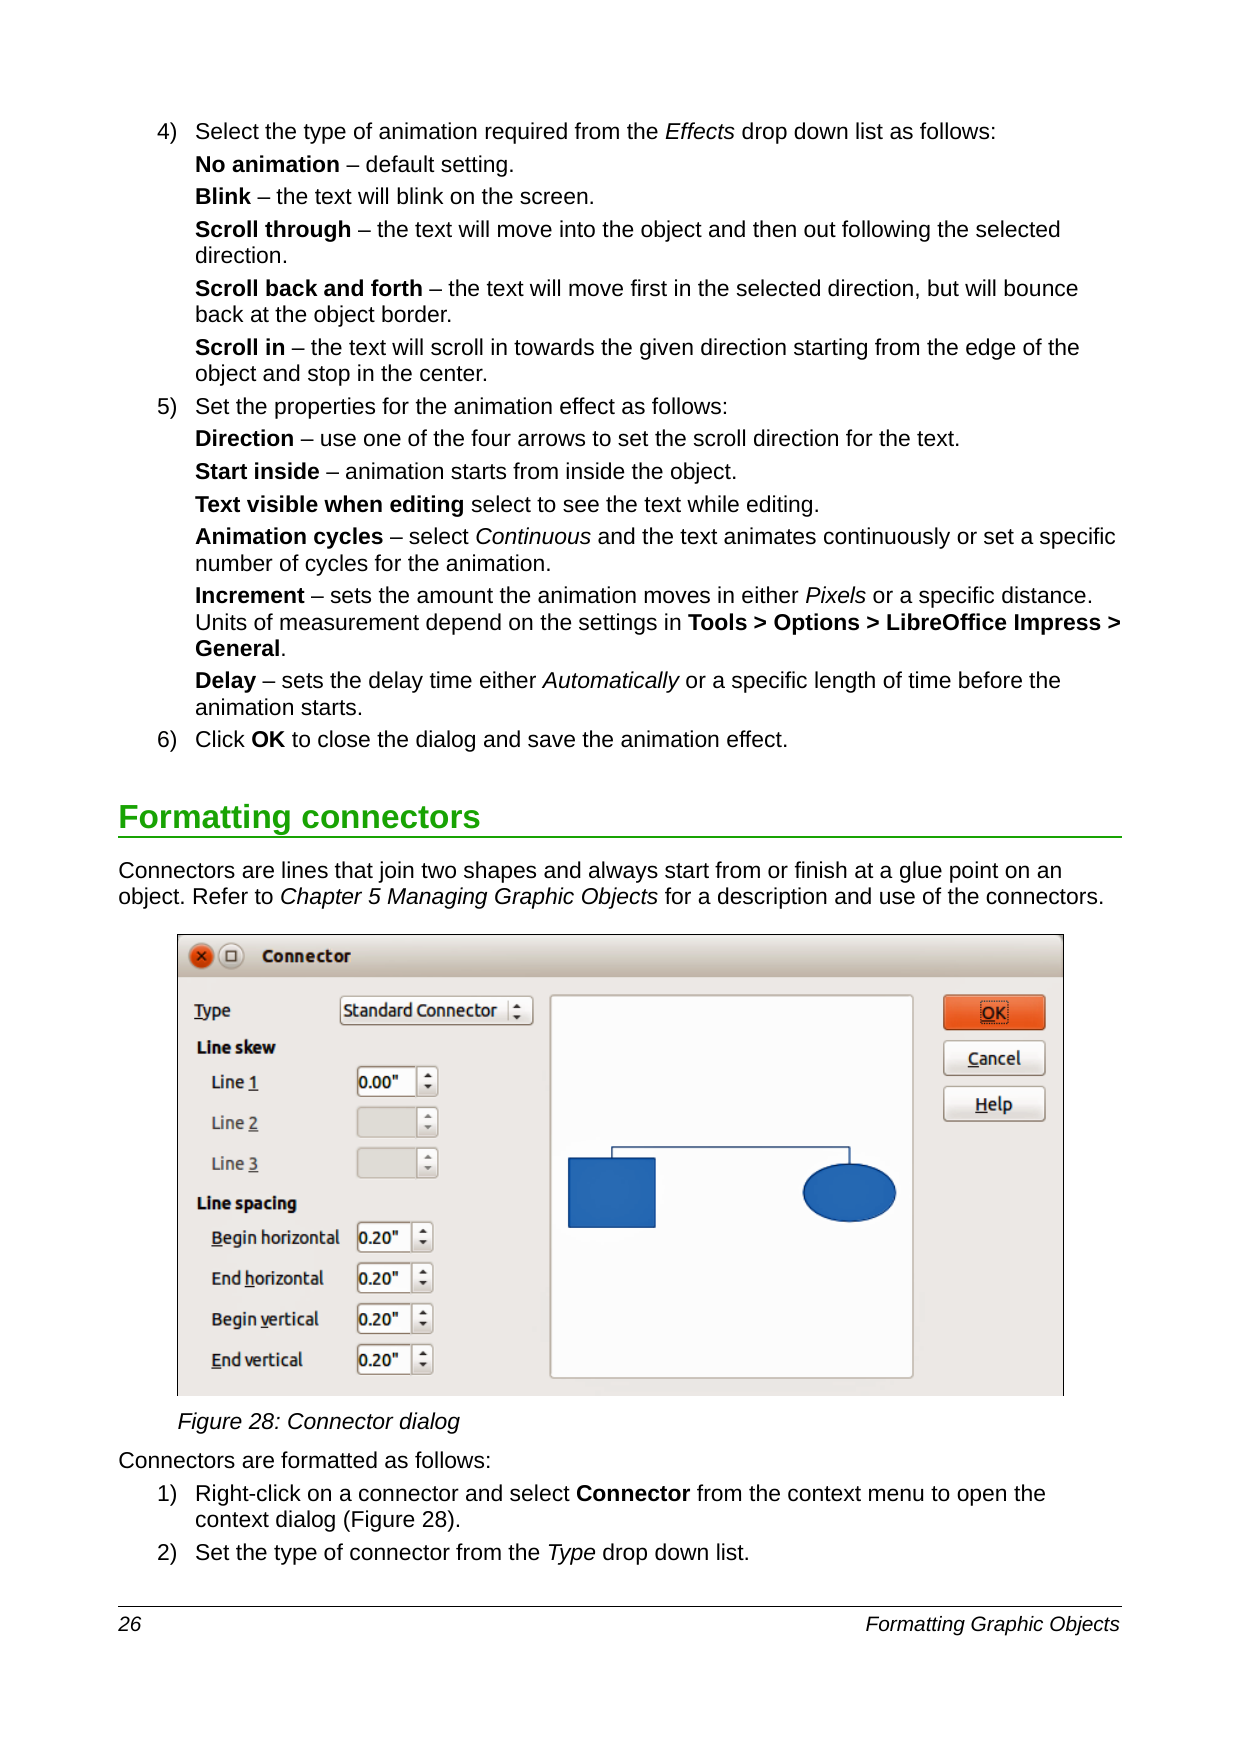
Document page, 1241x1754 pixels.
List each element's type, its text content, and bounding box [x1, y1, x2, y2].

list Blink – the text will blink on the screen. [195, 183, 1122, 210]
list Animation cycles – select Continuous and the text animates continuously or set a specific number of cycles for the animation. [195, 523, 1122, 576]
list Set the type of connector from the Type drop down list. [177, 1539, 1122, 1565]
list No animation – default setting. [195, 151, 1122, 177]
text Figure 28: Connector dialog [177, 1408, 1063, 1434]
text Connectors are lines that join two shapes and always start from or finish at a glue point on an object. Refer to Chapter 5 Managing Graphic Objects for a description and use of the connectors. [118, 857, 1122, 909]
subtitle Formatting connectors [118, 797, 1122, 836]
list Direction – use one of the four arrows to set the scroll direction for the text. [195, 425, 1122, 452]
list Increment – sets the amount the animation moves in either Pixels or a specific distance. Units of measurement depend on the settings in Tools > Options > LibreOffice Impress > General. [195, 582, 1122, 661]
list Click OK to close the dialog and save the animation effect. [177, 726, 1122, 753]
list Set the properties for the animation effect as follows: [177, 393, 1122, 419]
list Scroll in – the text will scroll in towards the given direction starting from the edge of the object and stop in the center. [195, 334, 1122, 387]
list Right-click on a connector and select Connector from the context menu to open the context dialog (Figure 28). [177, 1480, 1122, 1532]
list Delay – sets the delay time either Automatically or a specific length of time before the animation starts. [195, 667, 1122, 720]
list Text visible when editing select to see the text while editing. [195, 491, 1122, 517]
list Scroll back and forth – the text will move first in the selected direction, but will bounce back at the object border. [195, 275, 1122, 328]
list Start inside – animation starts from inside the object. [195, 458, 1122, 484]
list Scroll through – the text will move into the object and then out following the selected direction. [195, 216, 1122, 269]
picture [178, 935, 1063, 1396]
list Select the type of animation required from the Effects drop down list as follows: [177, 118, 1122, 144]
list Connectors are formatted as follows: [118, 1447, 1122, 1473]
